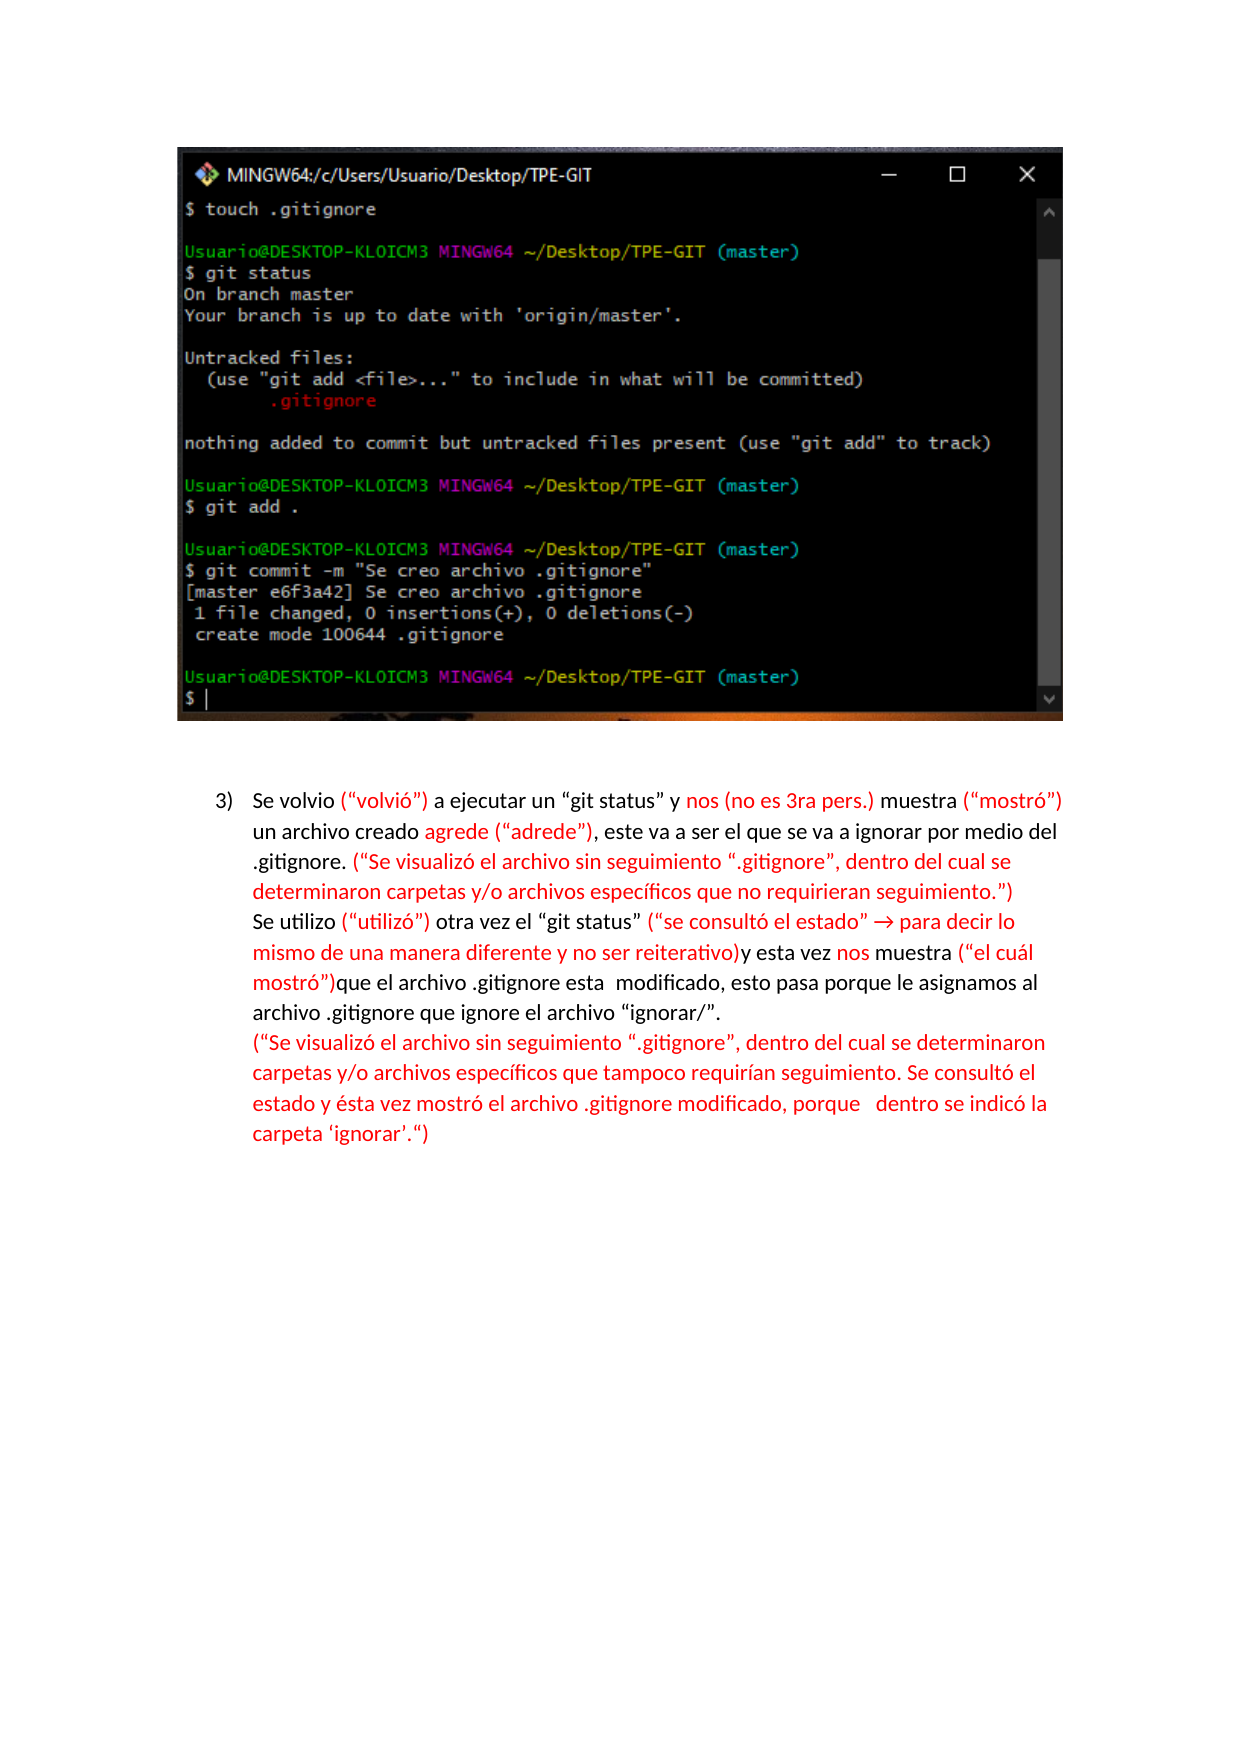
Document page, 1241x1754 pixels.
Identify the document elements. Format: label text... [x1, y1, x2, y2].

picture [177, 147, 1063, 721]
list Se volvio (“volvió”) a ejecutar un “git status” y nos (no es 3ra pers.) muestra (“mostró”) un archivo creado agrede (“adrede”), este va a ser el que se va a ignorar por medio del .gitignore. (“Se visualizó el archivo sin seguimiento “.gitignore”, dentro del cual se determinaron carpetas y/o archivos específicos que no requirieran seguimiento.”) [215, 787, 1063, 905]
list (“Se visualizó el archivo sin seguimiento “.gitignore”, dentro del cual se determinaron carpetas y/o archivos específicos que tampoco requirían seguimiento. Se consultó el estado y ésta vez mostró el archivo .gitignore modificado, porque dentro se indicó la carpeta ‘ignorar’.“) [252, 1028, 1063, 1147]
list Se utilizo (“utilizó”) otra vez el “git status” (“se consultó el estado” → para decir lo mismo de una manera diferente y no ser reiterativo)y esta vez nos muestra (“el cuál mostró”)que el archivo .gitignore esta modificado, esto pasa porque le asignamos al archivo .gitignore que ignore el archivo “ignorar/”. [252, 907, 1063, 1026]
